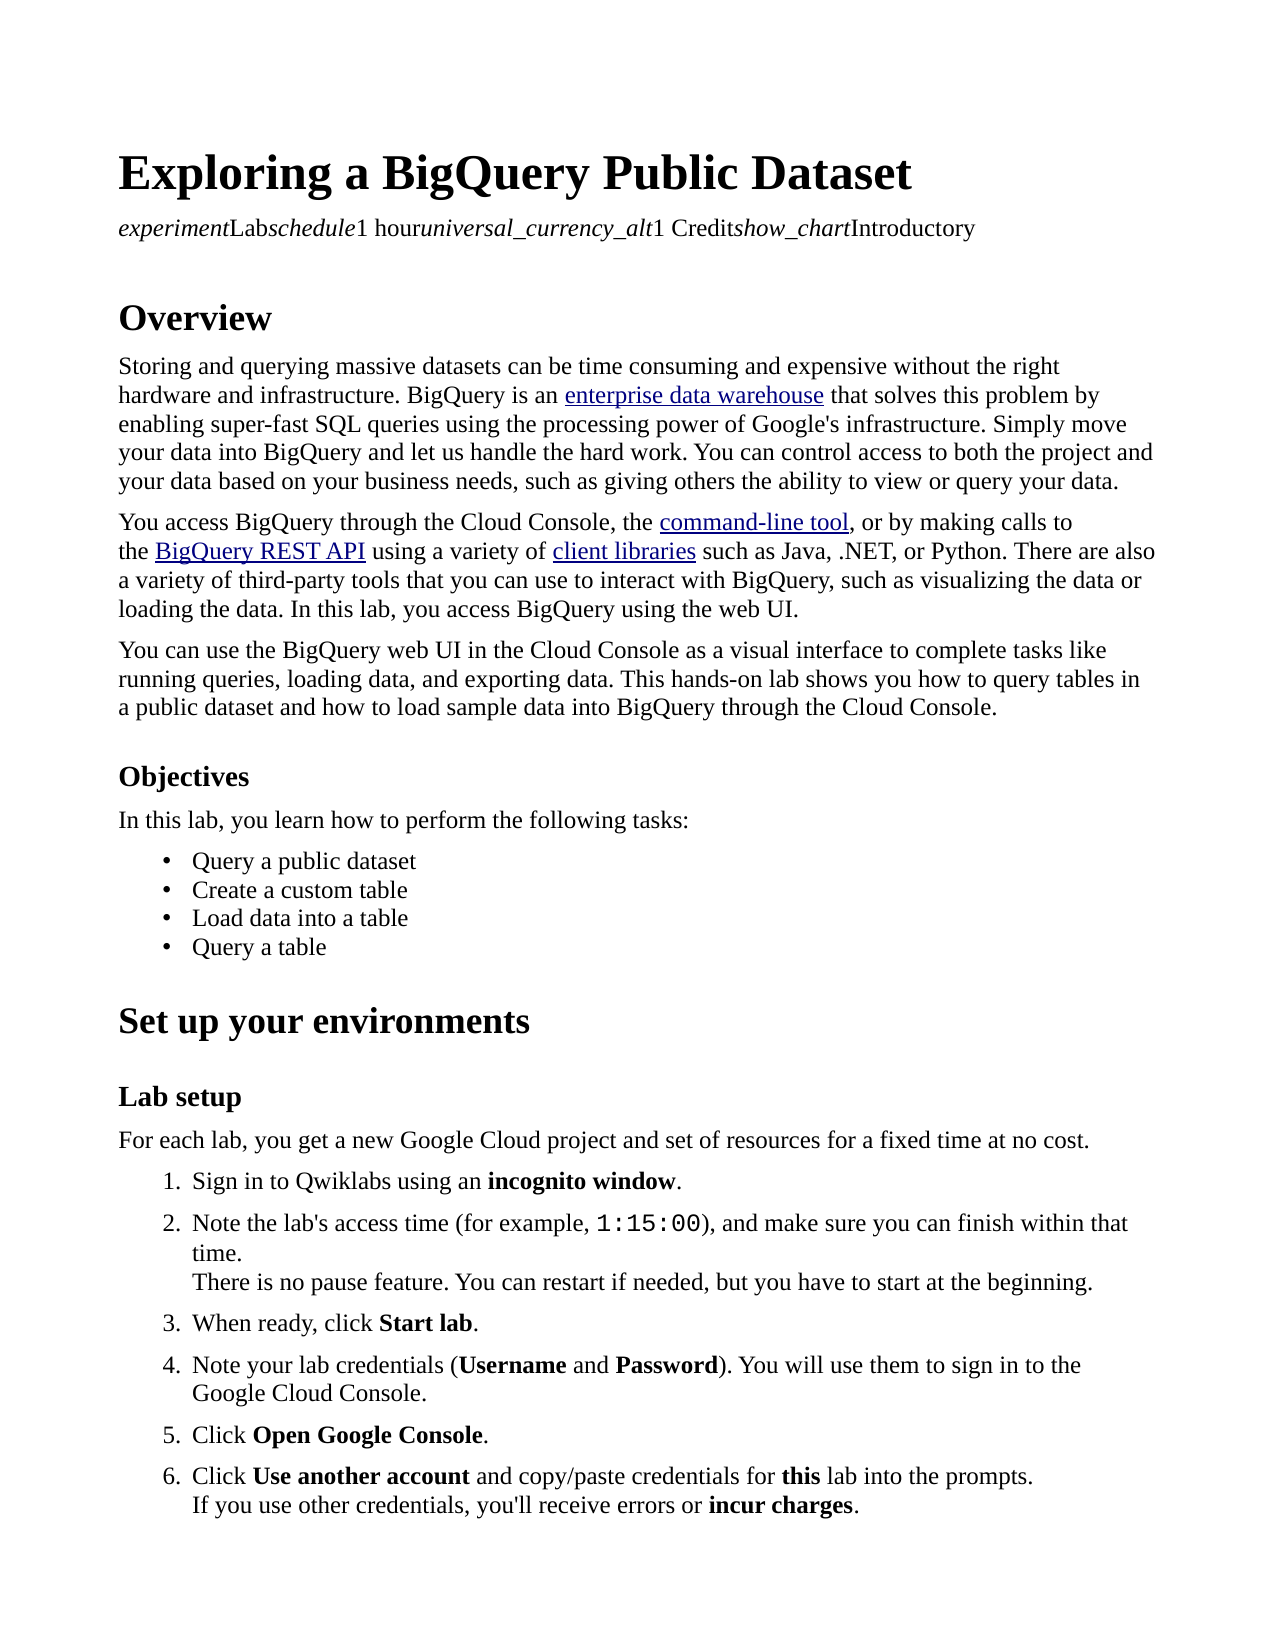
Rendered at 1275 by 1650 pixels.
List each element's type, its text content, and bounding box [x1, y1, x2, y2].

list Note the lab's access time (for example, 1:15:00), and make sure you can finish within that time. There is no pause feature. You can restart if needed, but you have to start at the beginning. [162, 1208, 1157, 1296]
subtitle Lab setup [118, 1079, 1157, 1113]
subtitle Exploring a BigQuery Public Dataset [118, 143, 1157, 201]
text experimentLabschedule1 houruniversal_currency_alt1 Creditshow_chartIntroductory [118, 213, 1157, 242]
text Rate Lab [118, 242, 1157, 298]
list Sign in to Qwiklabs using an incognito window. [162, 1166, 1157, 1195]
list When ready, click Start lab. [162, 1308, 1157, 1337]
list Click Use another account and copy/paste credentials for this lab into the prompts. If you use other credentials, you'll receive errors or incur charges. [162, 1461, 1157, 1518]
subtitle Overview [118, 296, 1157, 339]
list Note your lab credentials (Username and Password). You will use them to sign in to the Google Cloud Console. [162, 1350, 1157, 1407]
list Load data into a table [162, 903, 1157, 932]
text Storing and querying massive datasets can be time consuming and expensive without the right hardware and infrastructure. BigQuery is an enterprise data warehouse that solves this problem by enabling super-fast SQL queries using the processing power of Google's infrastructure. Simply move your data into BigQuery and let us handle the hard work. You can control access to both the project and your data based on your business needs, such as giving others the ability to view or query your data. [118, 351, 1157, 495]
subtitle Objectives [118, 759, 1157, 792]
list Query a table [162, 932, 1157, 961]
text You can use the BigQuery web UI in the Cloud Console as a visual interface to complete tasks like running queries, loading data, and exporting data. This hands-on lab shows you how to query tables in a public dataset and how to load sample data into BigQuery through the Cloud Console. [118, 635, 1157, 721]
subtitle Set up your environments [118, 998, 1157, 1042]
text You access BigQuery through the Cloud Console, the command-line tool, or by making calls to the BigQuery REST API using a variety of client libraries such as Java, .NET, or Python. There are also a variety of third-party tools that you can use to interact with BigQuery, such as visualizing the data or loading the data. In this lab, you access BigQuery using the web UI. [118, 507, 1157, 622]
list Query a public dataset [162, 846, 1157, 875]
text In this lab, you learn how to perform the following tasks: [118, 805, 1157, 833]
text For each lab, you get a new Google Cloud project and set of resources for a fixed time at no cost. [118, 1125, 1157, 1154]
list Create a custom table [162, 875, 1157, 903]
list Click Open Google Console. [162, 1420, 1157, 1448]
